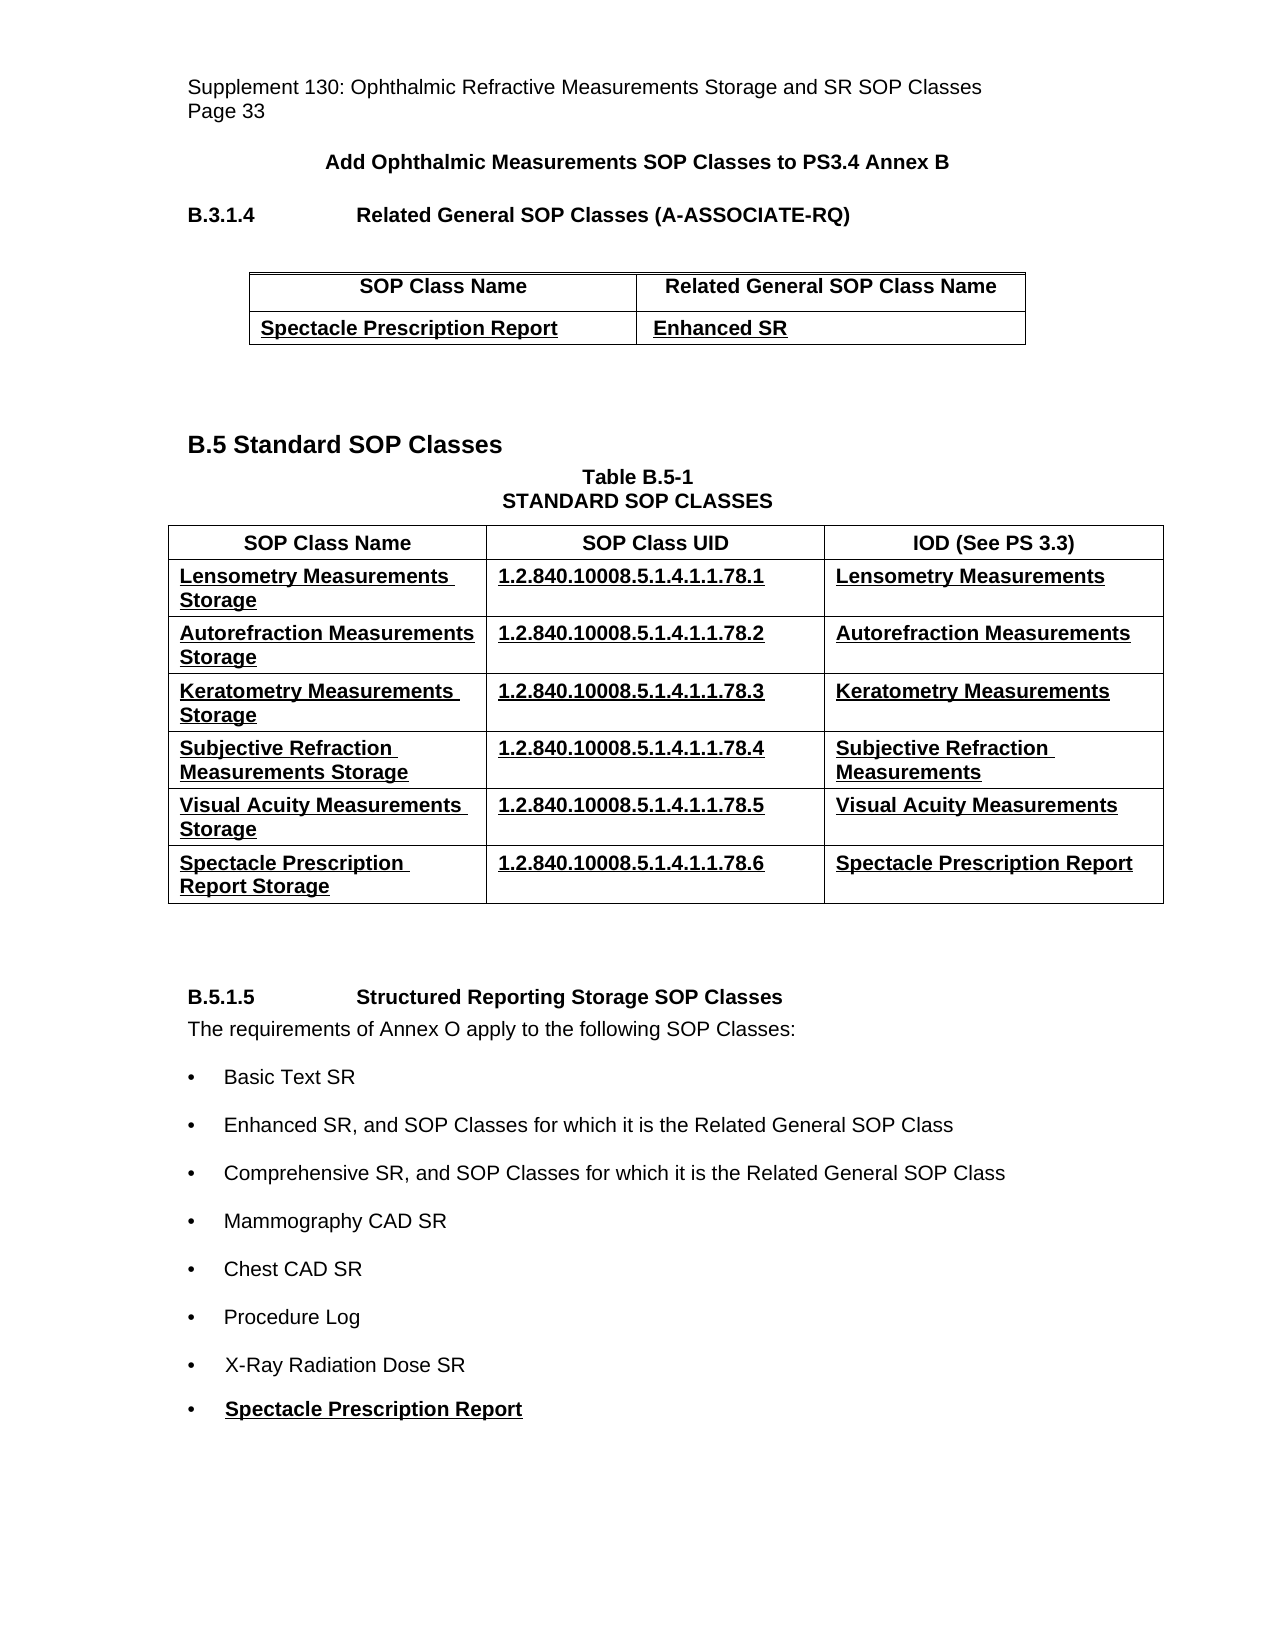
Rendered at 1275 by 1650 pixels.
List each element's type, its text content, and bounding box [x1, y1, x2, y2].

table_cell Enhanced SR [637, 312, 1025, 344]
table_header Related General SOP Class Name [637, 275, 1025, 311]
table_cell Lensometry Measurements Storage [169, 560, 486, 616]
table_cell Spectacle Prescription Report [250, 312, 636, 344]
table_cell Subjective Refraction Measurements Storage [169, 732, 486, 788]
table_cell Visual Acuity Measurements [825, 789, 1163, 845]
table_cell 1.2.840.10008.5.1.4.1.1.78.4 [487, 732, 824, 788]
text • Enhanced SR, and SOP Classes for which it is the Related General SOP Class [187, 1113, 1087, 1161]
table_header SOP Class Name [250, 275, 636, 311]
text • Comprehensive SR, and SOP Classes for which it is the Related General SOP Class [187, 1161, 1087, 1209]
text • Chest CAD SR [187, 1257, 1087, 1304]
table_cell Visual Acuity Measurements Storage [169, 789, 486, 845]
table_cell Spectacle Prescription Report Storage [169, 846, 486, 902]
text • Mammography CAD SR [187, 1209, 1087, 1257]
table_cell Autorefraction Measurements Storage [169, 617, 486, 673]
title Table B.5-1 STANDARD SOP CLASSES [187, 465, 1087, 513]
list Spectacle Prescription Report [187, 1397, 1087, 1421]
table_cell 1.2.840.10008.5.1.4.1.1.78.1 [487, 560, 824, 616]
table_cell 1.2.840.10008.5.1.4.1.1.78.5 [487, 789, 824, 845]
table_cell Subjective Refraction Measurements [825, 732, 1163, 788]
subtitle B.3.1.4 Related General SOP Classes (A-ASSOCIATE-RQ) [187, 203, 1087, 227]
list X-Ray Radiation Dose SR [187, 1352, 1087, 1376]
table_header SOP Class UID [487, 526, 824, 559]
table_cell Autorefraction Measurements [825, 617, 1163, 673]
subtitle B.5 Standard SOP Classes [187, 430, 1087, 459]
table_cell 1.2.840.10008.5.1.4.1.1.78.2 [487, 617, 824, 673]
text The requirements of Annex O apply to the following SOP Classes: [187, 1017, 1087, 1065]
title Add Ophthalmic Measurements SOP Classes to PS3.4 Annex B [187, 150, 1087, 174]
table_header SOP Class Name [169, 526, 486, 559]
table_cell 1.2.840.10008.5.1.4.1.1.78.6 [487, 846, 824, 902]
text • Basic Text SR [187, 1065, 1087, 1113]
text • Procedure Log [187, 1304, 1087, 1328]
table_cell Keratometry Measurements Storage [169, 674, 486, 731]
table_header IOD (See PS 3.3) [825, 526, 1163, 559]
subtitle B.5.1.5 Structured Reporting Storage SOP Classes [187, 985, 1087, 1009]
table_cell 1.2.840.10008.5.1.4.1.1.78.3 [487, 674, 824, 731]
table_cell Keratometry Measurements [825, 674, 1163, 731]
table_cell Lensometry Measurements [825, 560, 1163, 616]
table_cell Spectacle Prescription Report [825, 846, 1163, 902]
